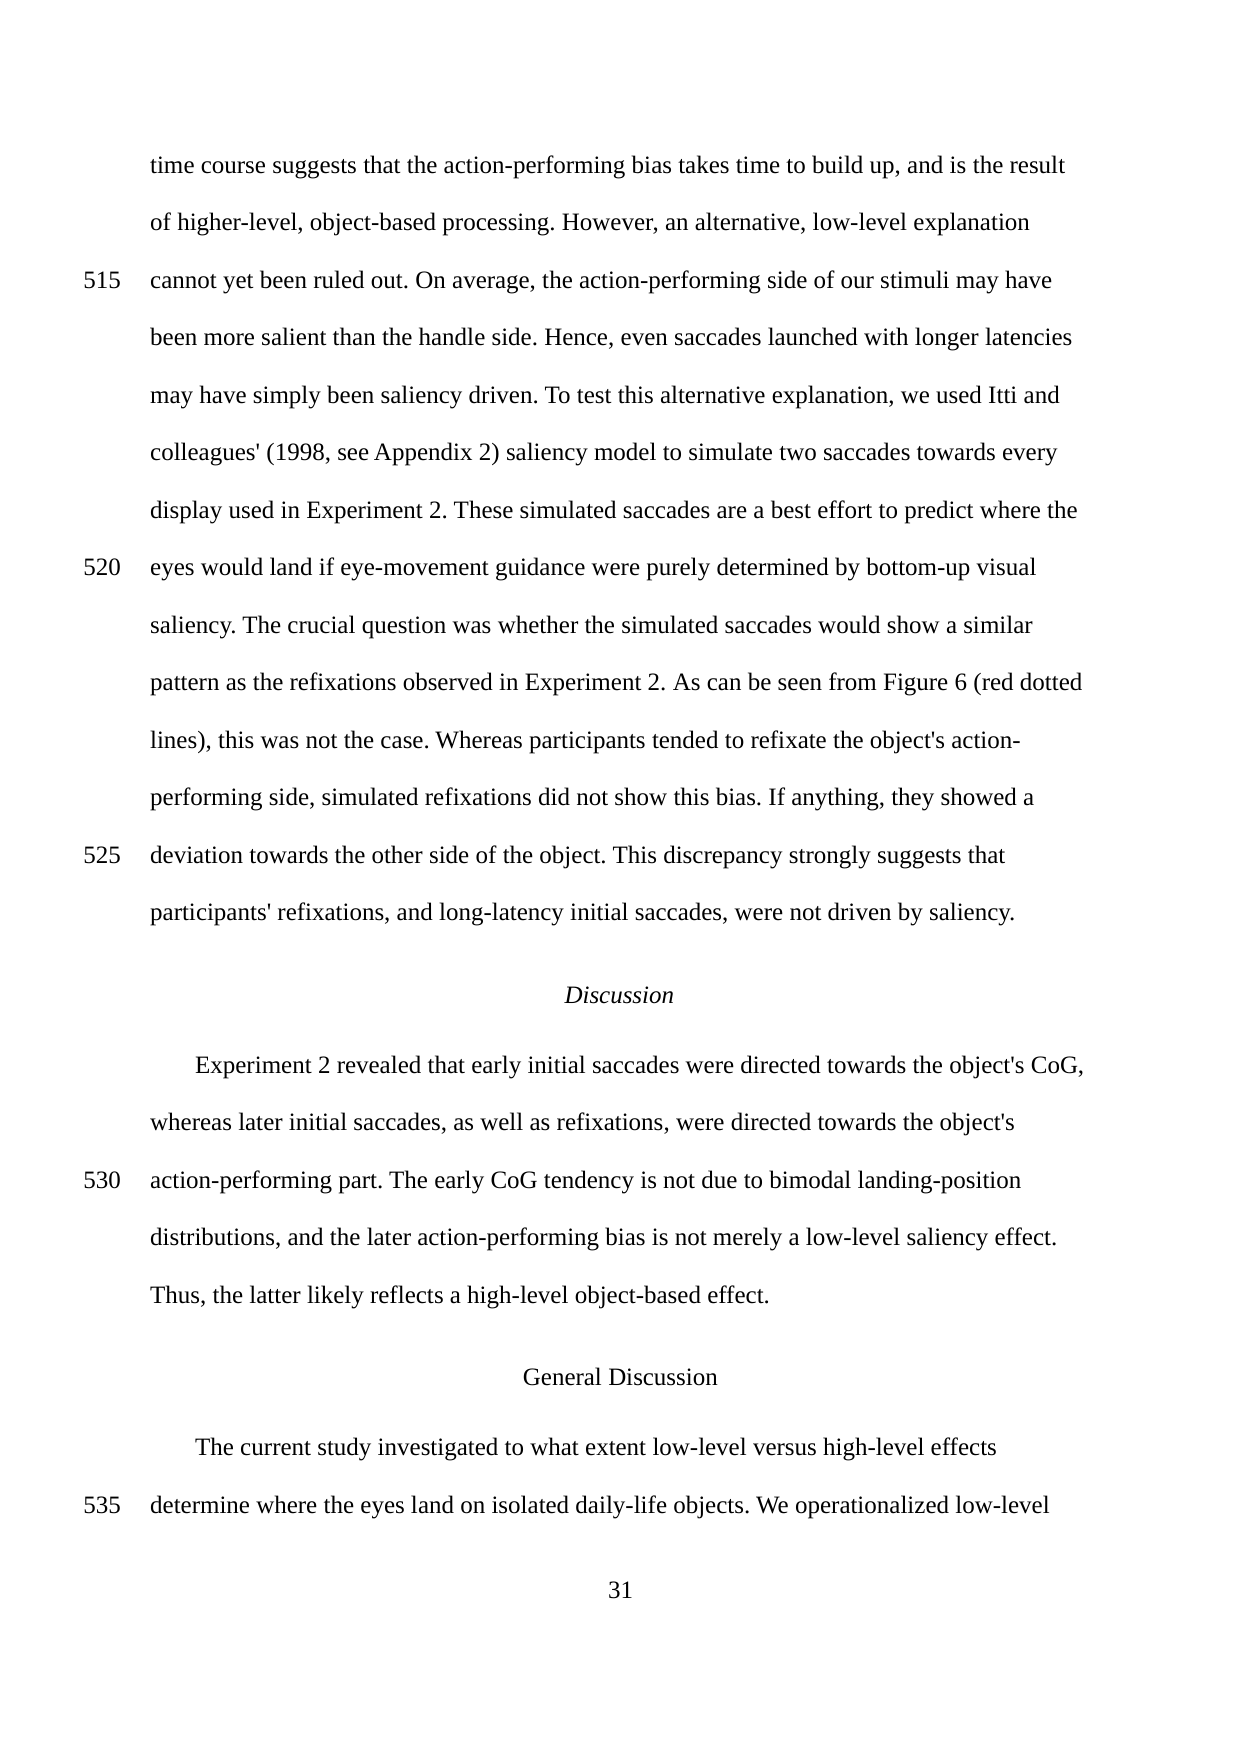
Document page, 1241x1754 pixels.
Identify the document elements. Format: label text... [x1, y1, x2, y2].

text time course suggests that the action-performing bias takes time to build up, and is the result of higher-level, object-based processing. However, an alternative, low-level explanation cannot yet been ruled out. On average, the action-performing side of our stimuli may have been more salient than the handle side. Hence, even saccades launched with longer latencies may have simply been saliency driven. To test this alternative explanation, we used Itti and colleagues' (1998, see Appendix 2) saliency model to simulate two saccades towards every display used in Experiment 2. These simulated saccades are a best effort to predict where the eyes would land if eye-movement guidance were purely determined by bottom-up visual saliency. The crucial question was whether the simulated saccades would show a similar pattern as the refixations observed in Experiment 2. As can be seen from Figure 6 (red dotted lines), this was not the case. Whereas participants tended to refixate the object's action-performing side, simulated refixations did not show this bias. If anything, they showed a deviation towards the other side of the object. This discrepancy strongly suggests that participants' refixations, and long-latency initial saccades, were not driven by saliency. [150, 150, 1091, 926]
subtitle Discussion [150, 980, 1091, 1009]
text Experiment 2 revealed that early initial saccades were directed towards the object's CoG, whereas later initial saccades, as well as refixations, were directed towards the object's action-performing part. The early CoG tendency is not due to bimodal landing-position distributions, and the later action-performing bias is not merely a low-level saliency effect. Thus, the latter likely reflects a high-level object-based effect. [150, 1050, 1091, 1309]
subtitle General Discussion [150, 1362, 1091, 1391]
text The current study investigated to what extent low-level versus high-level effects determine where the eyes land on isolated daily-life objects. We operationalized low-level [150, 1432, 1091, 1519]
